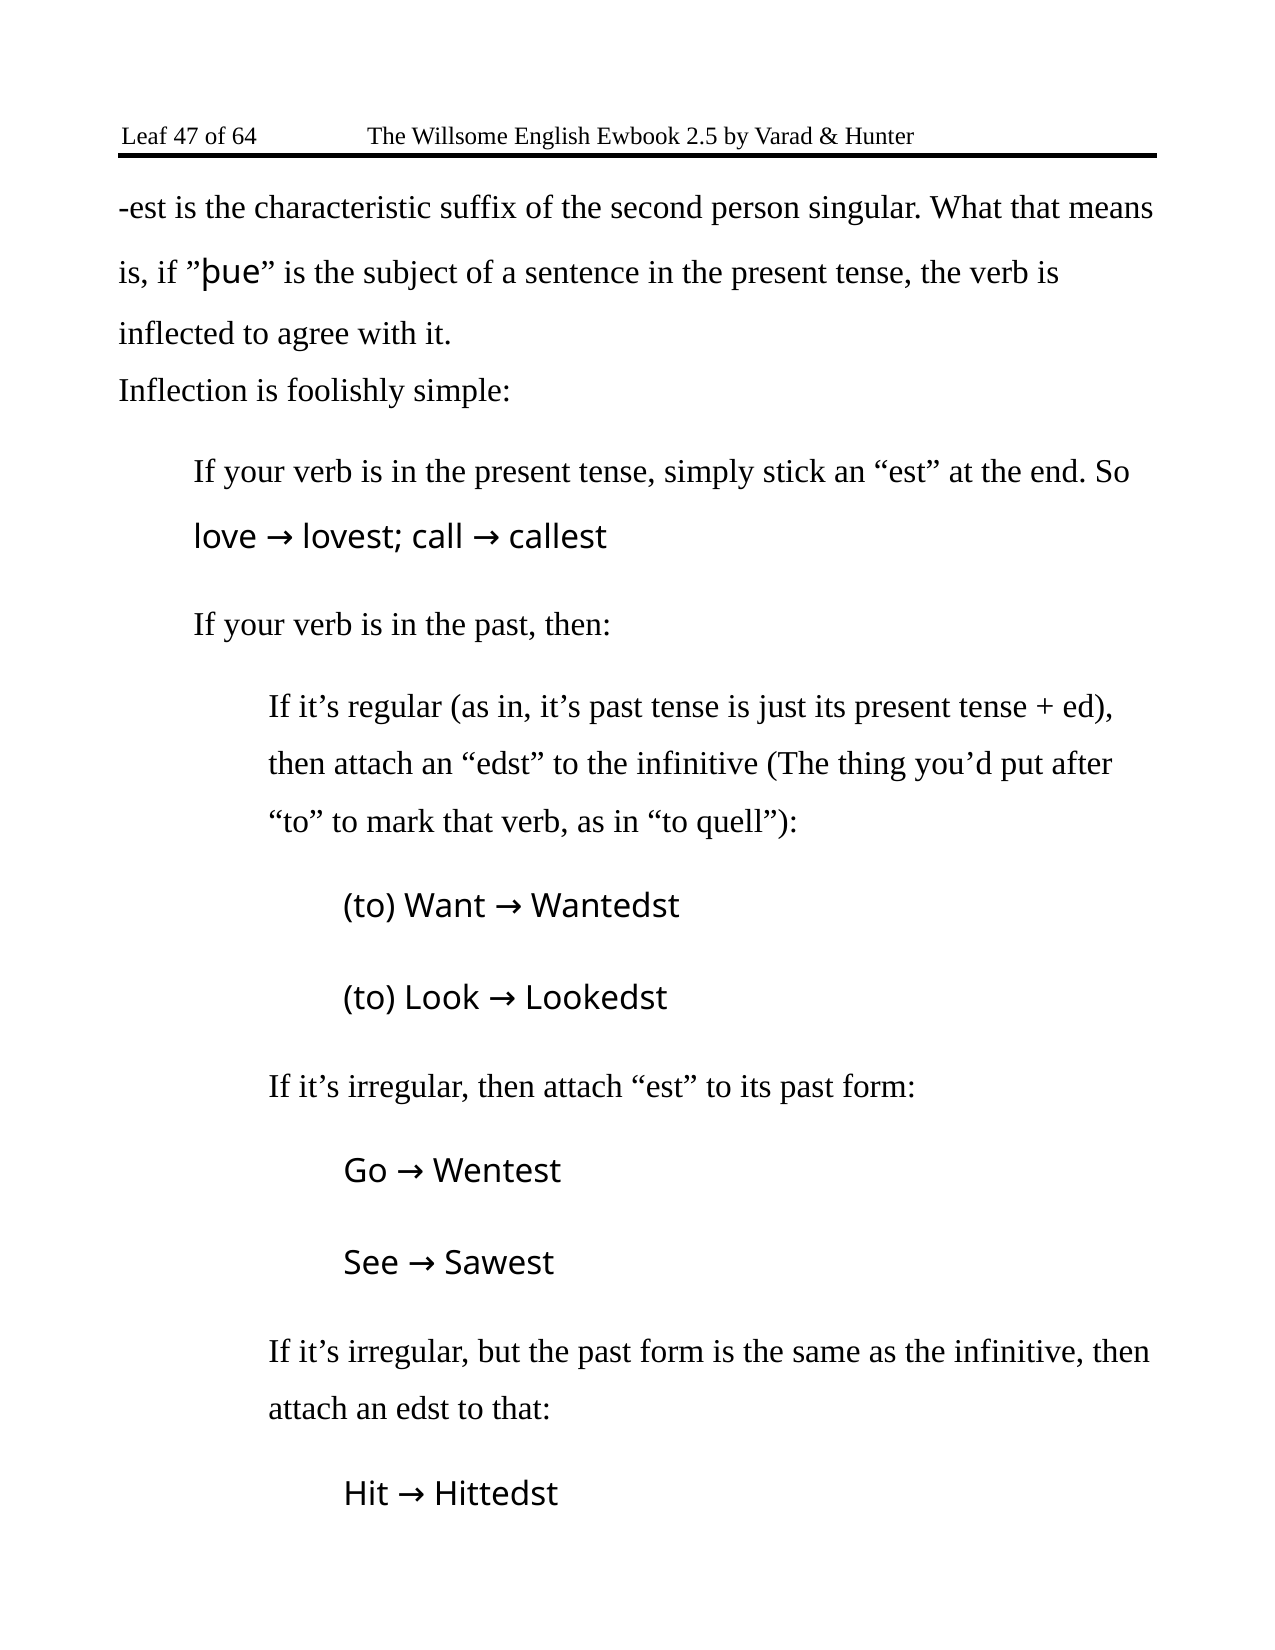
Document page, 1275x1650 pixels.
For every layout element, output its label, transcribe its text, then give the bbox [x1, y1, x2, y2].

text If it’s regular (as in, it’s past tense is just its present tense + ed), then attach an “edst” to the infinitive (The thing you’d put after “to” to mark that verb, as in “to quell”): [268, 686, 1157, 839]
text If your verb is in the present tense, simply stick an “est” at the end. So love → lovest; call → callest [193, 452, 1157, 558]
text If it’s irregular, then attach “est” to its past form: [268, 1066, 1157, 1104]
text If your verb is in the past, then: [193, 604, 1157, 643]
text (to) Want → Wantedst [343, 882, 1157, 927]
text Go → Wentest [343, 1147, 1157, 1192]
text Hit → Hittedst [343, 1469, 1157, 1515]
text (to) Look → Lookedst [343, 974, 1157, 1019]
text See → Sawest [343, 1239, 1157, 1284]
text -est is the characteristic suffix of the second person singular. What that means is, if ”þue” is the subject of a sentence in the present tense, the verb is inflected to agree with it. Inflection is foolishly simple: [118, 187, 1157, 409]
text If it’s irregular, but the past form is the same as the infinitive, then attach an edst to that: [268, 1331, 1157, 1427]
